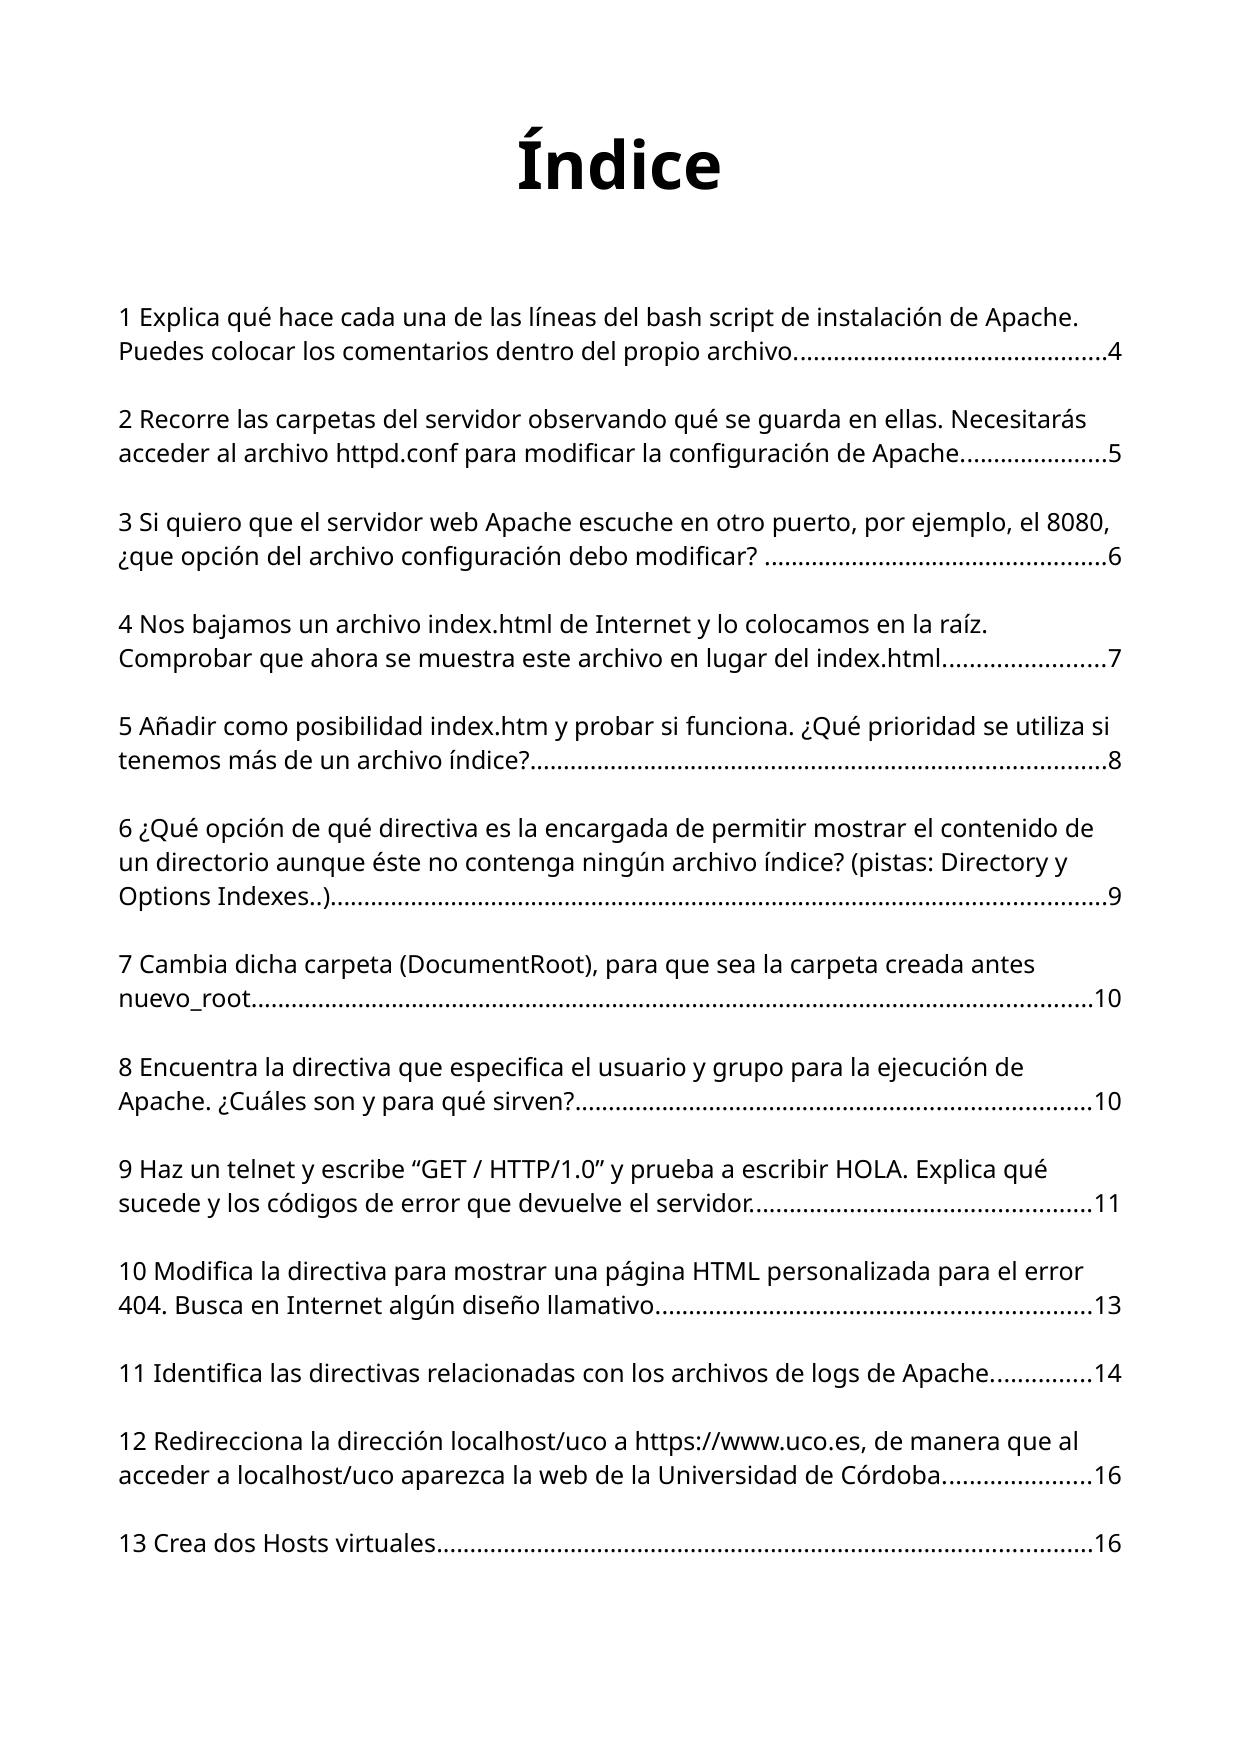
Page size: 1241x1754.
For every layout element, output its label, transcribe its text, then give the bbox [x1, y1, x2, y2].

text 5 Añadir como posibilidad index.htm y probar si funciona. ¿Qué prioridad se utiliza si tenemos más de un archivo índice? 8 [118, 708, 1122, 777]
text 7 Cambia dicha carpeta (DocumentRoot), para que sea la carpeta creada antes nuevo_root. 10 [118, 947, 1122, 1015]
text Índice [118, 118, 1122, 209]
text 1 Explica qué hace cada una de las líneas del bash script de instalación de Apache. Puedes colocar los comentarios dentro del propio archivo. 4 [118, 300, 1122, 368]
text 13 Crea dos Hosts virtuales 16 [118, 1526, 1122, 1560]
text 10 Modifica la directiva para mostrar una página HTML personalizada para el error 404. Busca en Internet algún diseño llamativo. 13 [118, 1253, 1122, 1322]
text 9 Haz un telnet y escribe “GET / HTTP/1.0” y prueba a escribir HOLA. Explica qué sucede y los códigos de error que devuelve el servidor. 11 [118, 1151, 1122, 1219]
text 2 Recorre las carpetas del servidor observando qué se guarda en ellas. Necesitarás acceder al archivo httpd.conf para modificar la configuración de Apache. 5 [118, 402, 1122, 470]
text 3 Si quiero que el servidor web Apache escuche en otro puerto, por ejemplo, el 8080, ¿que opción del archivo configuración debo modificar? . 6 [118, 504, 1122, 572]
text 8 Encuentra la directiva que especifica el usuario y grupo para la ejecución de Apache. ¿Cuáles son y para qué sirven? 10 [118, 1049, 1122, 1117]
text 11 Identifica las directivas relacionadas con los archivos de logs de Apache. 14 [118, 1356, 1122, 1390]
text 4 Nos bajamos un archivo index.html de Internet y lo colocamos en la raíz. Comprobar que ahora se muestra este archivo en lugar del index.html. 7 [118, 606, 1122, 674]
text 6 ¿Qué opción de qué directiva es la encargada de permitir mostrar el contenido de un directorio aunque éste no contenga ningún archivo índice? (pistas: Directory y Options Indexes..) 9 [118, 811, 1122, 913]
text 12 Redirecciona la dirección localhost/uco a https://www.uco.es, de manera que al acceder a localhost/uco aparezca la web de la Universidad de Córdoba. 16 [118, 1424, 1122, 1492]
